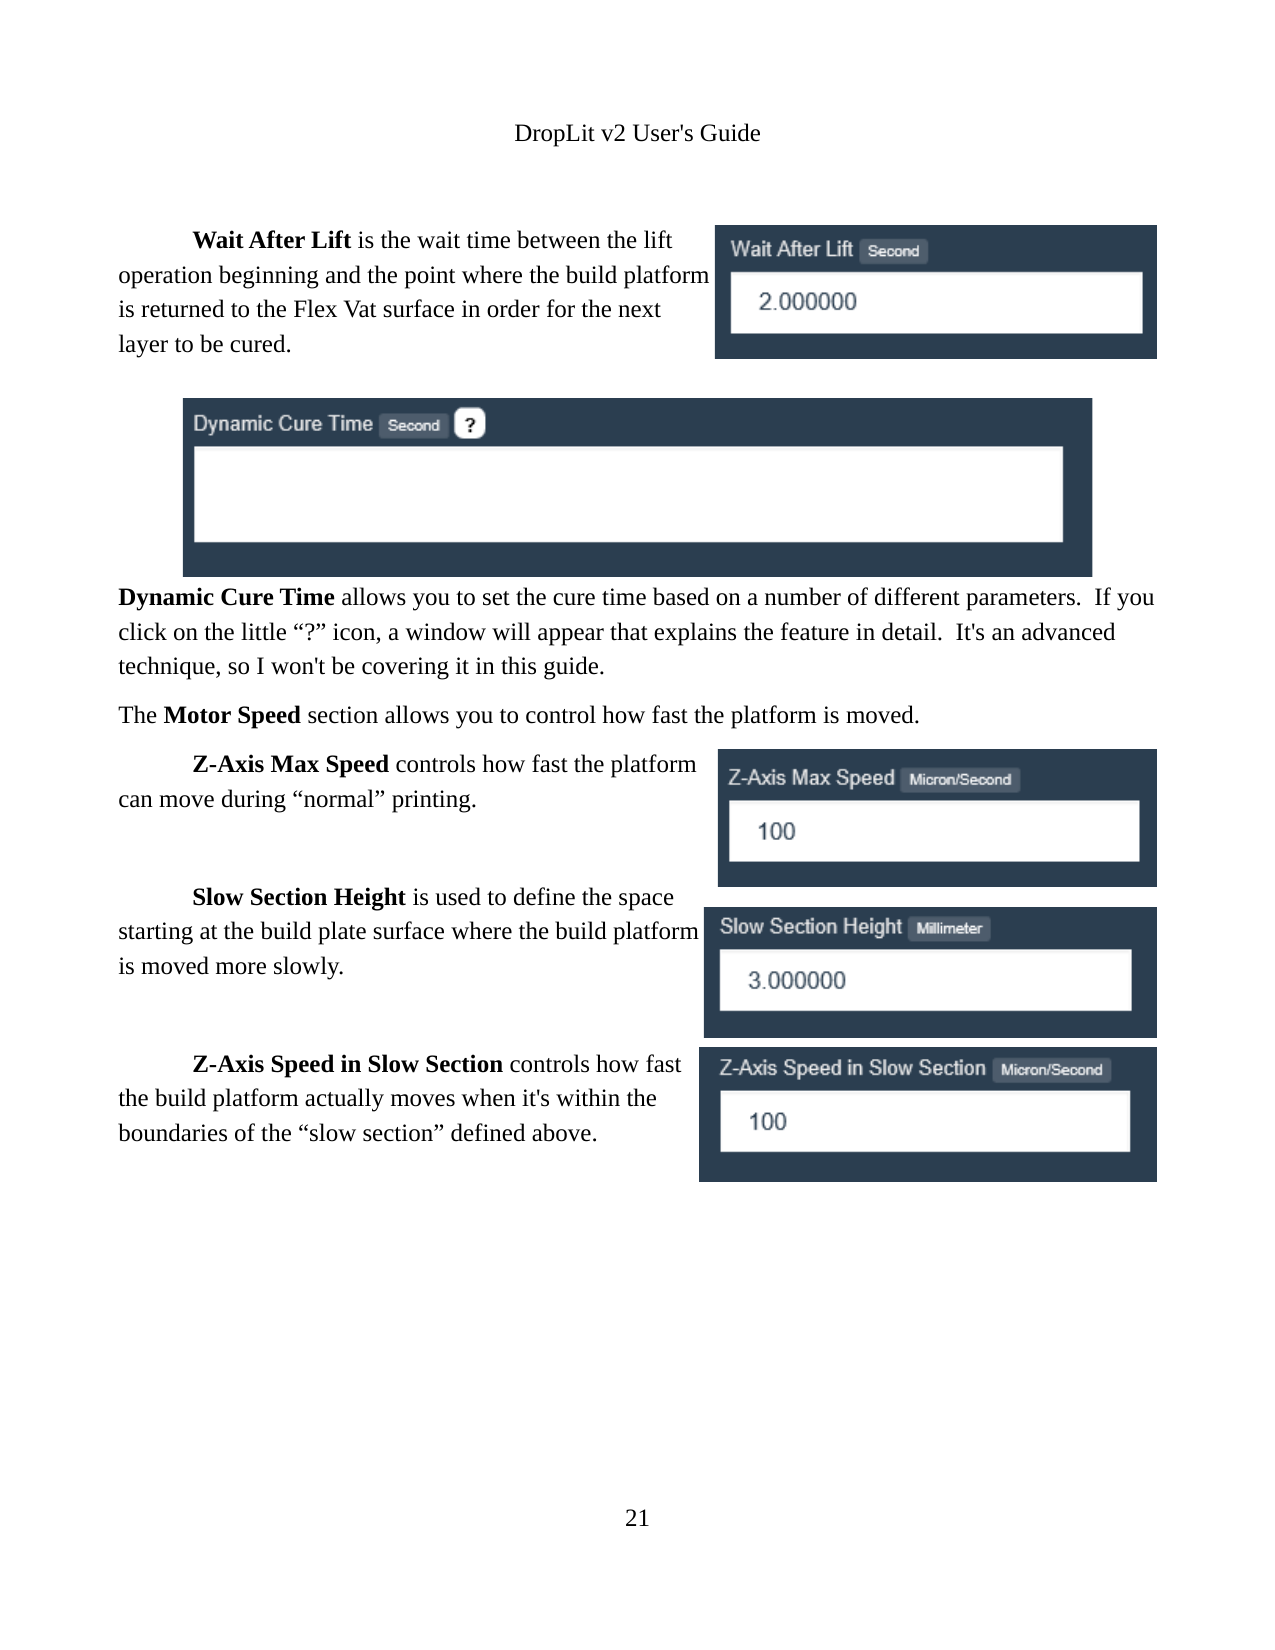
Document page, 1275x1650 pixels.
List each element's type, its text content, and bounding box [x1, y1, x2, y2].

text Z-Axis Speed in Slow Section controls how fast the build platform actually moves when it's within the boundaries of the “slow section” defined above. [118, 1049, 699, 1147]
picture [714, 225, 1157, 359]
picture [699, 1047, 1157, 1182]
text The Motor Speed section allows you to control how fast the platform is moved. [118, 700, 1157, 729]
text Wait After Lift is the wait time between the lift operation beginning and the point where the build platform is returned to the Flex Vat surface in order for the next layer to be cured. [118, 225, 714, 358]
picture [717, 749, 1157, 887]
text Dynamic Cure Time allows you to set the cure time based on a number of different parameters. If you click on the little “?” icon, a window will appear that explains the feature in detail. It's an advanced technique, so I won't be covering it in this guide. [118, 378, 1157, 680]
text Slow Section Height is used to define the space starting at the build plate surface where the build platform is moved more slowly. [118, 882, 1157, 979]
picture [703, 907, 1157, 1038]
picture [182, 398, 1093, 577]
text Z-Axis Max Speed controls how fast the platform can move during “normal” printing. [118, 749, 717, 812]
